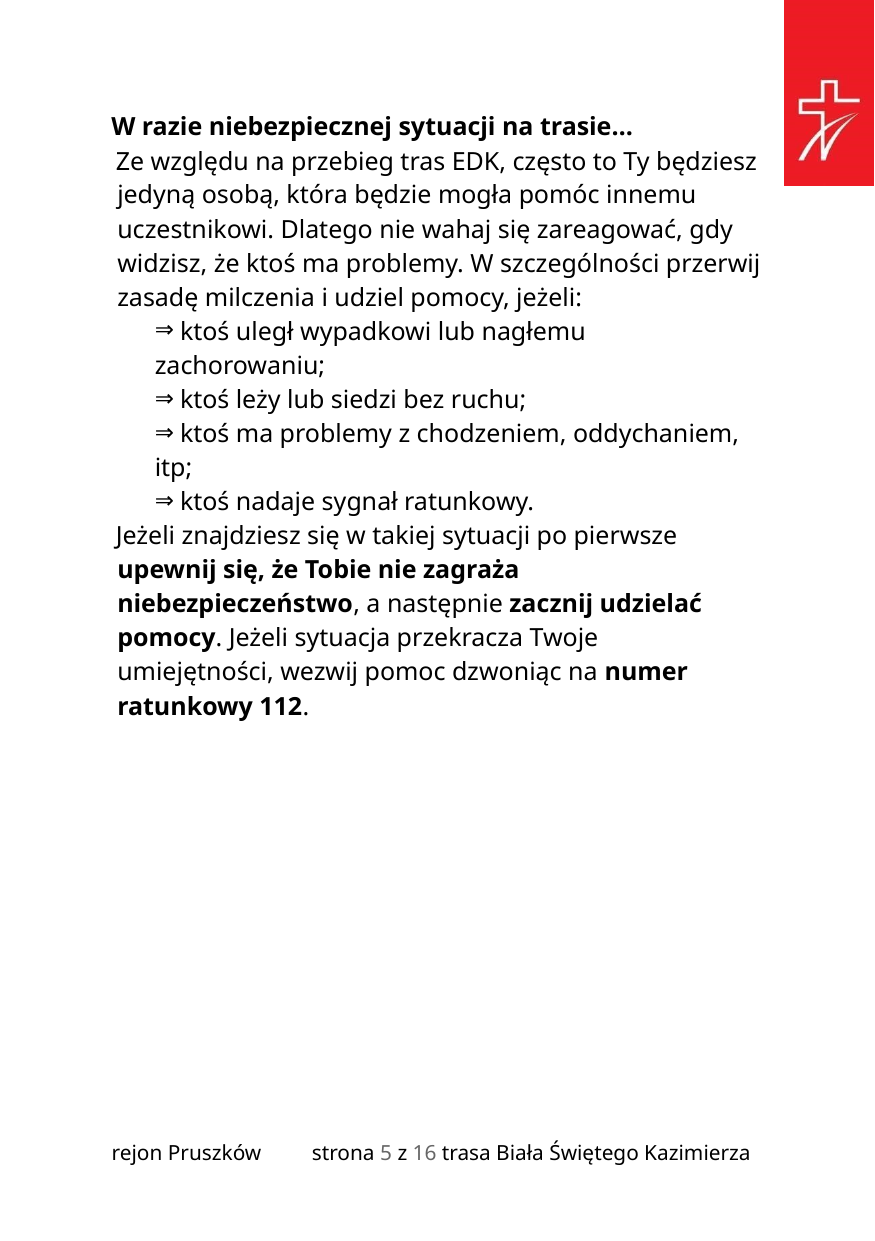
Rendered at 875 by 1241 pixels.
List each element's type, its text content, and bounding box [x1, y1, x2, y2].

text ⇒ ktoś uległ wypadkowi lub nagłemu zachorowaniu; [154, 313, 762, 382]
text ⇒ ktoś leży lub siedzi bez ruchu; [154, 382, 762, 416]
text Ze względu na przebieg tras EDK, często to Ty będziesz jedyną osobą, która będzie mogła pomóc innemu uczestnikowi. Dlatego nie wahaj się zareagować, gdy widzisz, że ktoś ma problemy. W szczególności przerwij zasadę milczenia i udziel pomocy, jeżeli: [116, 143, 762, 313]
text ⇒ ktoś ma problemy z chodzeniem, oddychaniem, itp; [154, 416, 762, 484]
text Jeżeli znajdziesz się w takiej sytuacji po pierwsze upewnij się, że Tobie nie zagraża niebezpieczeństwo, a następnie zacznij udzielać pomocy. Jeżeli sytuacja przekracza Twoje umiejętności, wezwij pomoc dzwoniąc na numer ratunkowy 112. [116, 518, 762, 722]
text ⇒ ktoś nadaje sygnał ratunkowy. [154, 484, 762, 518]
text W razie niebezpiecznej sytuacji na trasie… [111, 109, 762, 143]
